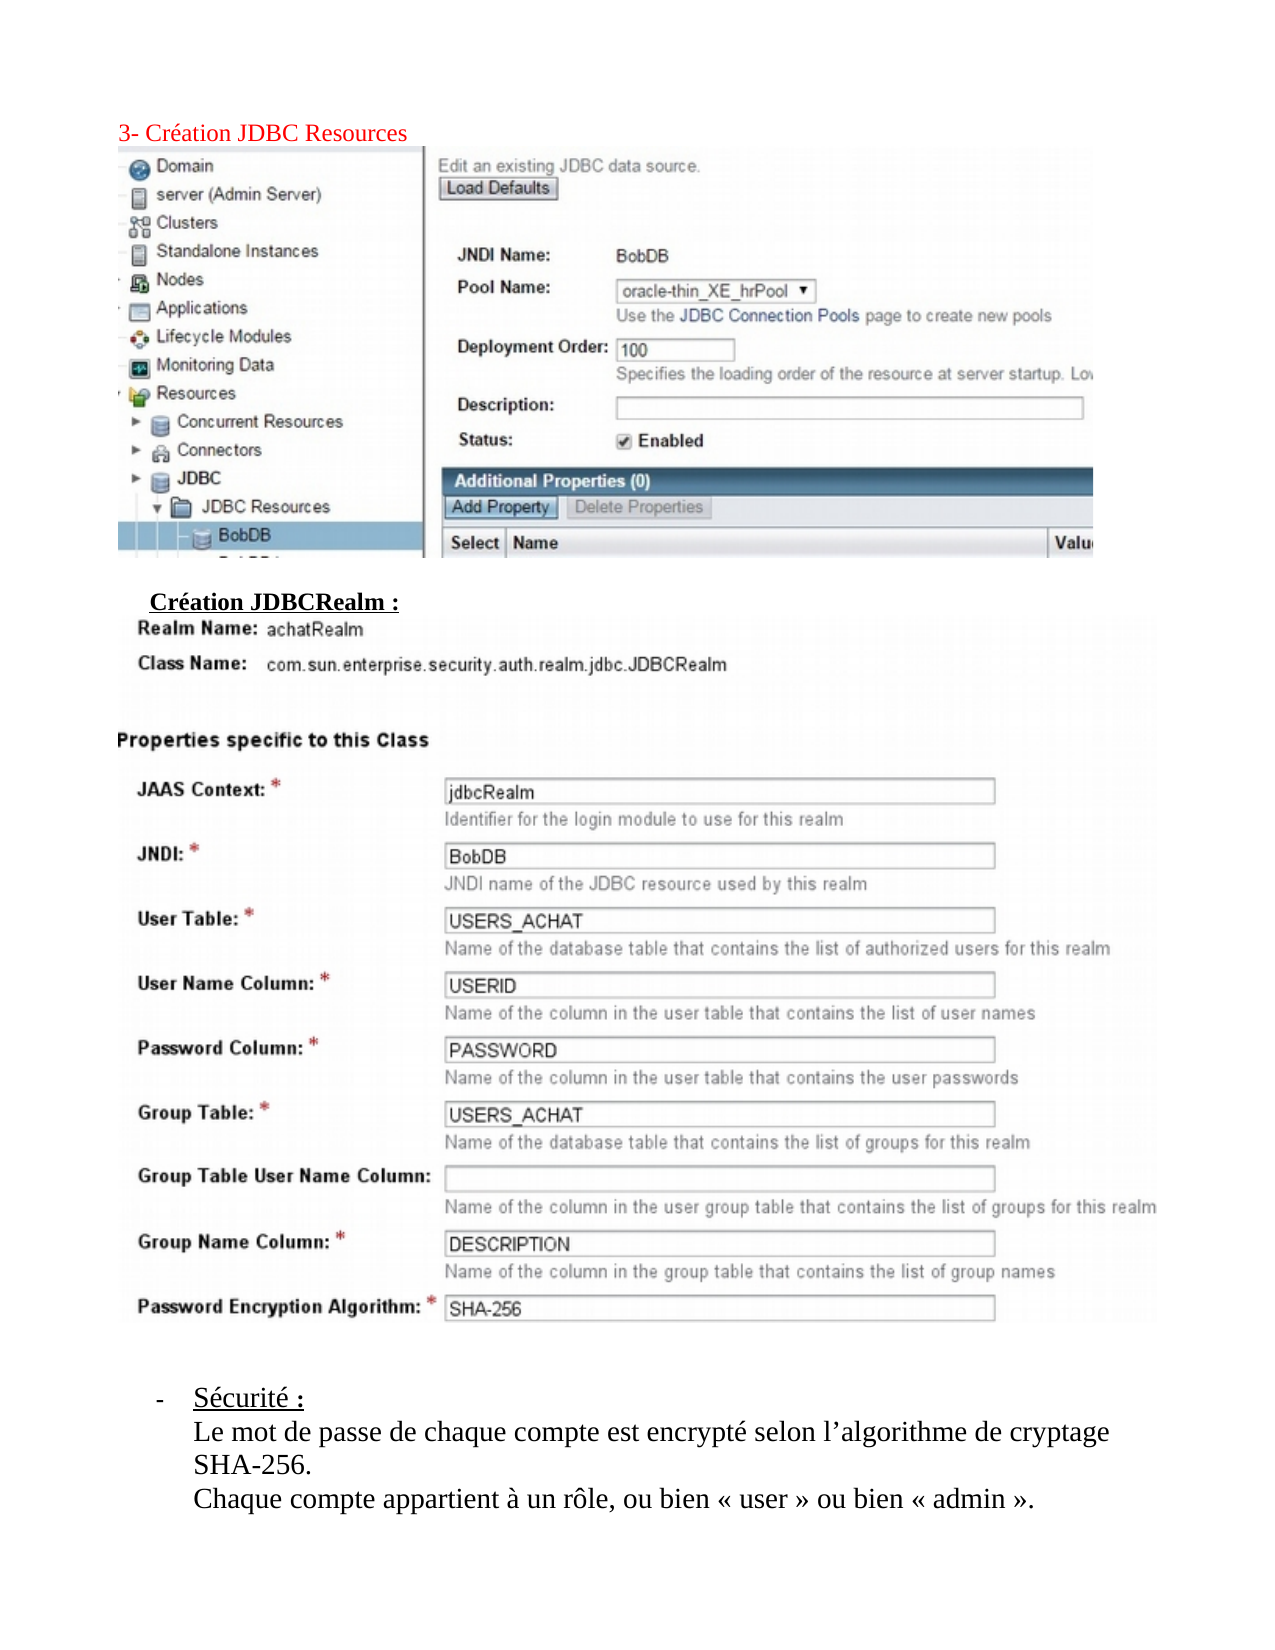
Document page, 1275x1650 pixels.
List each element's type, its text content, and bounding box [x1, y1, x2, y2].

list Le mot de passe de chaque compte est encrypté selon l’algorithme de cryptage SHA-256. Chaque compte appartient à un rôle, ou bien « user » ou bien « admin ». [193, 1414, 1157, 1514]
picture [118, 146, 1094, 558]
text 3- Création JDBC Resources [118, 118, 1157, 558]
picture [118, 615, 1157, 1323]
list Sécurité : [156, 1380, 1157, 1414]
text Création JDBCRealm : [118, 587, 1157, 615]
